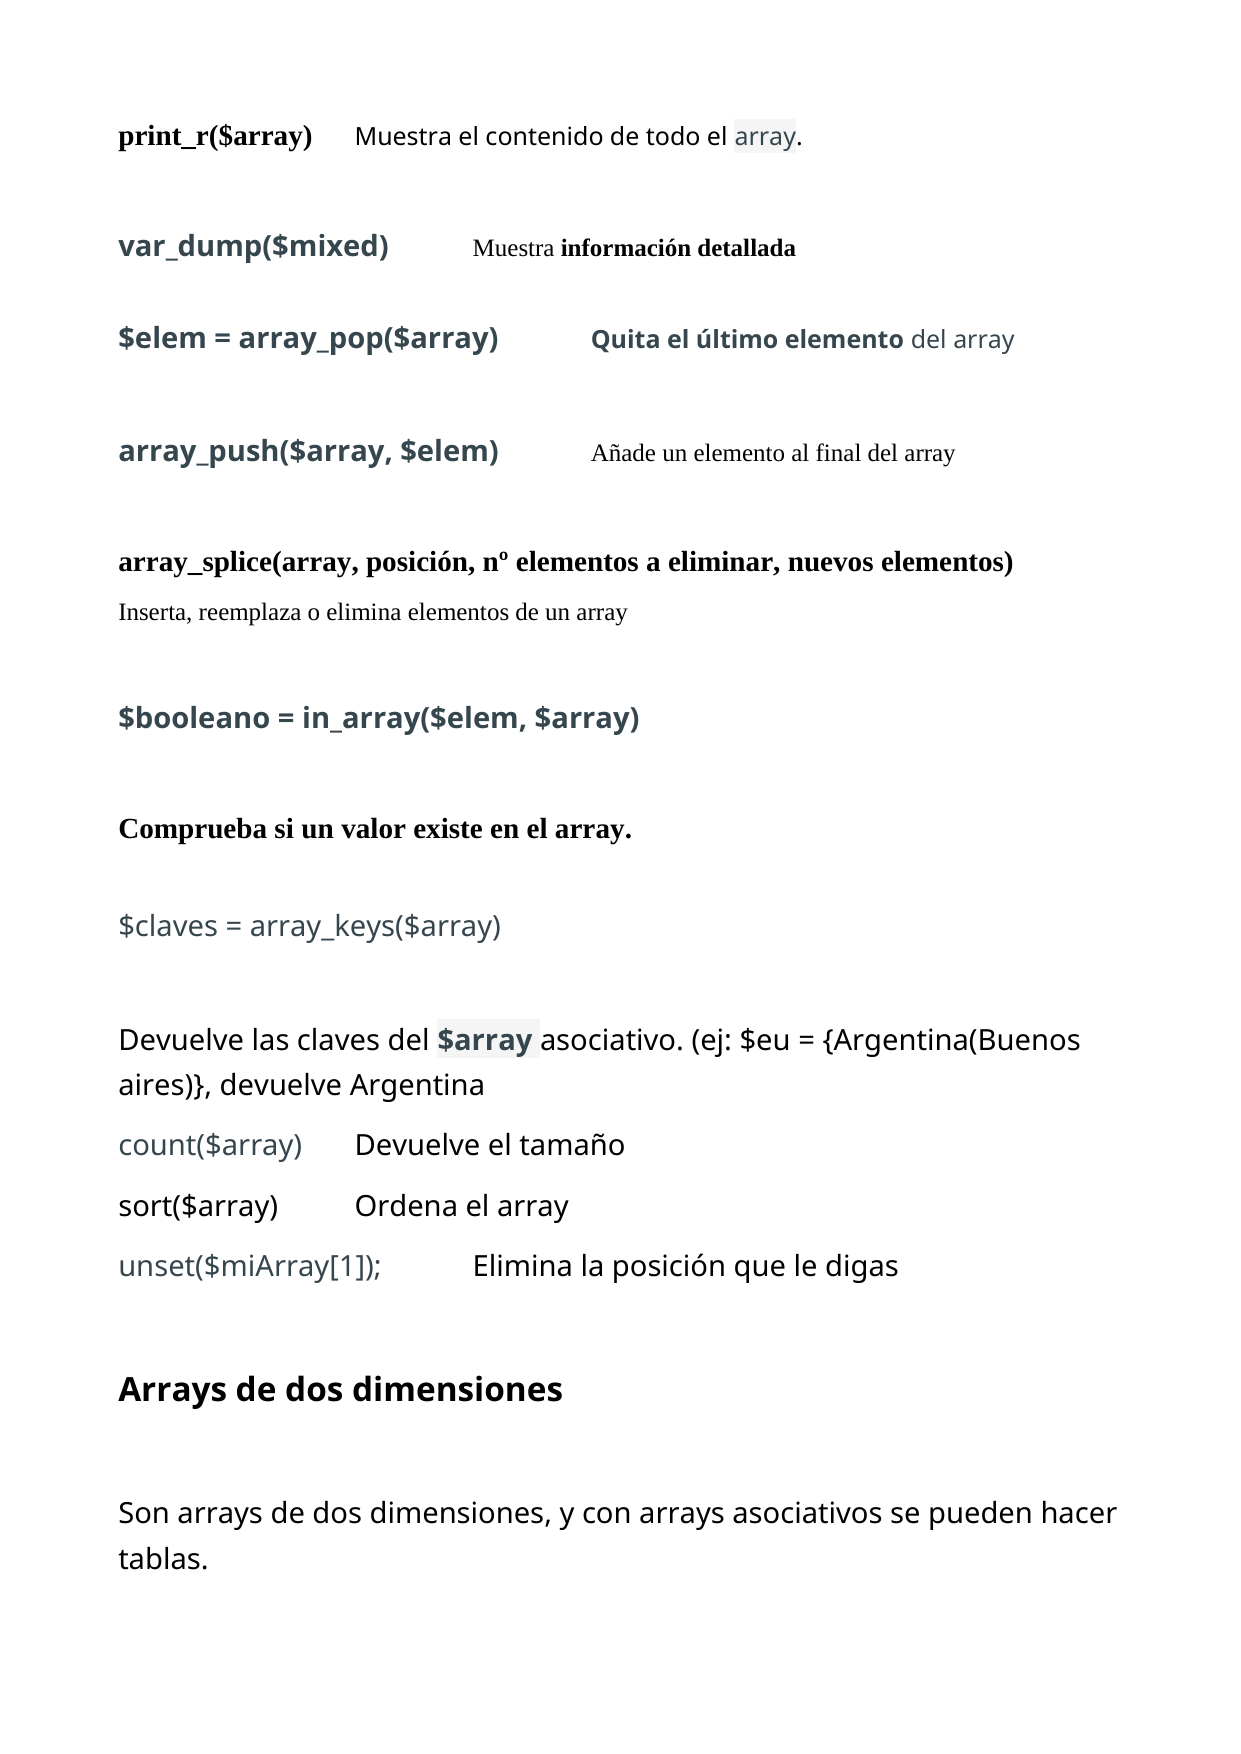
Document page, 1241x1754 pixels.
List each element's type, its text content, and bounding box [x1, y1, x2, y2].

text Comprueba si un valor existe en el array. [118, 811, 1122, 844]
text var_dump($mixed) Muestra información detallada [118, 226, 1122, 298]
text array_splice(array, posición, nº elementos a eliminar, nuevos elementos) [118, 544, 1122, 577]
text $booleano = in_array($elem, $array) [118, 698, 1122, 737]
text count($array) Devuelve el tamaño [118, 1125, 1122, 1164]
text $elem = array_pop($array) Quita el último elemento del array [118, 317, 1122, 357]
text Son arrays de dos dimensiones, y con arrays asociativos se pueden hacer tablas. [118, 1492, 1122, 1578]
text $claves = array_keys($array) [118, 906, 1122, 945]
text Devuelve las claves del $array asociativo. (ej: $eu = {Argentina(Buenos aires)}, devuelve Argentina [118, 1019, 1122, 1104]
text array_push($array, $elem) Añade un elemento al final del array [118, 430, 1122, 470]
text Inserta, reemplaza o elimina elementos de un array [118, 597, 1122, 626]
text Arrays de dos dimensiones [118, 1366, 1122, 1411]
text unset($miArray[1]); Elimina la posición que le digas [118, 1245, 1122, 1285]
text sort($array) Ordena el array [118, 1185, 1122, 1224]
text print_r($array) Muestra el contenido de todo el array. [118, 118, 1122, 153]
